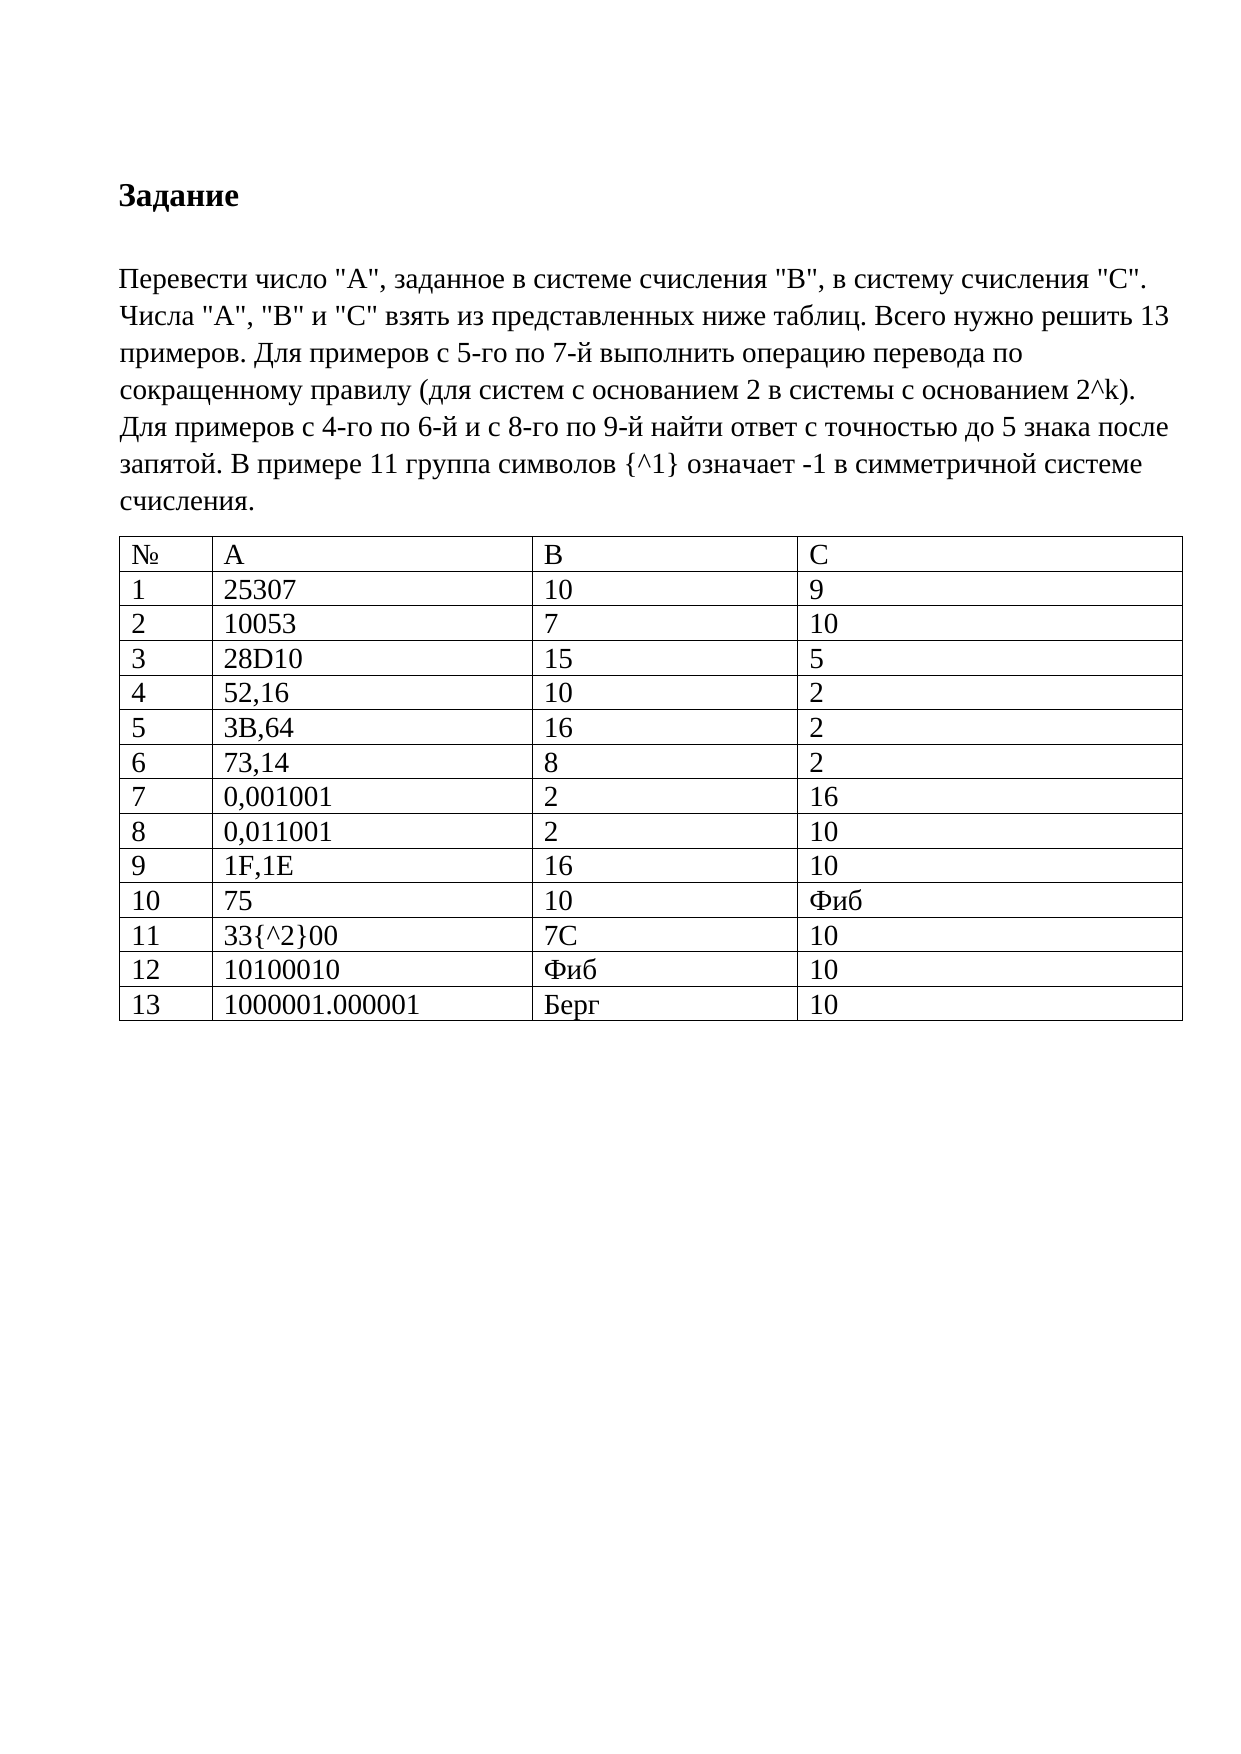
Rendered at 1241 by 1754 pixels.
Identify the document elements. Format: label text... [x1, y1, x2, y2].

table_header A [213, 537, 532, 571]
subtitle Задание [118, 175, 1181, 213]
table_header № [120, 537, 212, 571]
table_header B [533, 537, 797, 571]
table_cell 16 [533, 849, 797, 882]
table_cell 2 [533, 779, 797, 813]
table_cell 10053 [213, 606, 532, 640]
table_cell 10 [533, 572, 797, 605]
table_cell 1F,1E [213, 849, 532, 882]
table_cell 5 [120, 710, 212, 744]
table_cell 25307 [213, 572, 532, 605]
table_cell 1 [120, 572, 212, 605]
table_cell 10100010 [213, 952, 532, 986]
table_cell Фиб [798, 883, 1182, 917]
table_cell 3 [120, 641, 212, 674]
table_cell 2 [798, 676, 1182, 709]
table_cell 15 [533, 641, 797, 674]
table_cell 10 [798, 952, 1182, 986]
table_cell 16 [798, 779, 1182, 813]
table_cell 3B,64 [213, 710, 532, 744]
table_cell 52,16 [213, 676, 532, 709]
table_cell 16 [533, 710, 797, 744]
table_cell 5 [798, 641, 1182, 674]
table_cell 10 [533, 883, 797, 917]
table_cell 2 [798, 745, 1182, 778]
table_cell 7 [533, 606, 797, 640]
text Перевести число "А", заданное в системе счисления "В", в систему счисления "С". Числа "А", "В" и "С" взять из представленных ниже таблиц. Всего нужно решить 13 примеров. Для примеров с 5-го по 7-й выполнить операцию перевода по сокращенному правилу (для систем с основанием 2 в системы с основанием 2^k). Для примеров с 4-го по 6-й и с 8-го по 9-й найти ответ с точностью до 5 знака после запятой. В примере 11 группа символов {^1} означает -1 в симметричной системе счисления. [118, 261, 1181, 516]
table_cell 8 [120, 814, 212, 847]
table_cell 10 [533, 676, 797, 709]
table_cell 12 [120, 952, 212, 986]
table_cell 1000001.000001 [213, 987, 532, 1020]
table_cell 6 [120, 745, 212, 778]
table_cell 75 [213, 883, 532, 917]
table_cell 7С [533, 918, 797, 951]
table_cell 4 [120, 676, 212, 709]
table_header C [798, 537, 1182, 571]
table_cell 10 [798, 814, 1182, 847]
table_cell 10 [798, 606, 1182, 640]
table_cell 0,011001 [213, 814, 532, 847]
table_cell 73,14 [213, 745, 532, 778]
table_cell 10 [798, 849, 1182, 882]
table_cell 33{^2}00 [213, 918, 532, 951]
table_cell 7 [120, 779, 212, 813]
table_cell 28D10 [213, 641, 532, 674]
table_cell Берг [533, 987, 797, 1020]
table_cell 10 [798, 987, 1182, 1020]
table_cell 2 [533, 814, 797, 847]
table_cell 11 [120, 918, 212, 951]
table_cell 8 [533, 745, 797, 778]
table_cell 10 [120, 883, 212, 917]
table_cell 9 [120, 849, 212, 882]
table_cell 2 [798, 710, 1182, 744]
table_cell Фиб [533, 952, 797, 986]
table_cell 9 [798, 572, 1182, 605]
table_cell 10 [798, 918, 1182, 951]
table_cell 0,001001 [213, 779, 532, 813]
table_cell 13 [120, 987, 212, 1020]
table_cell 2 [120, 606, 212, 640]
